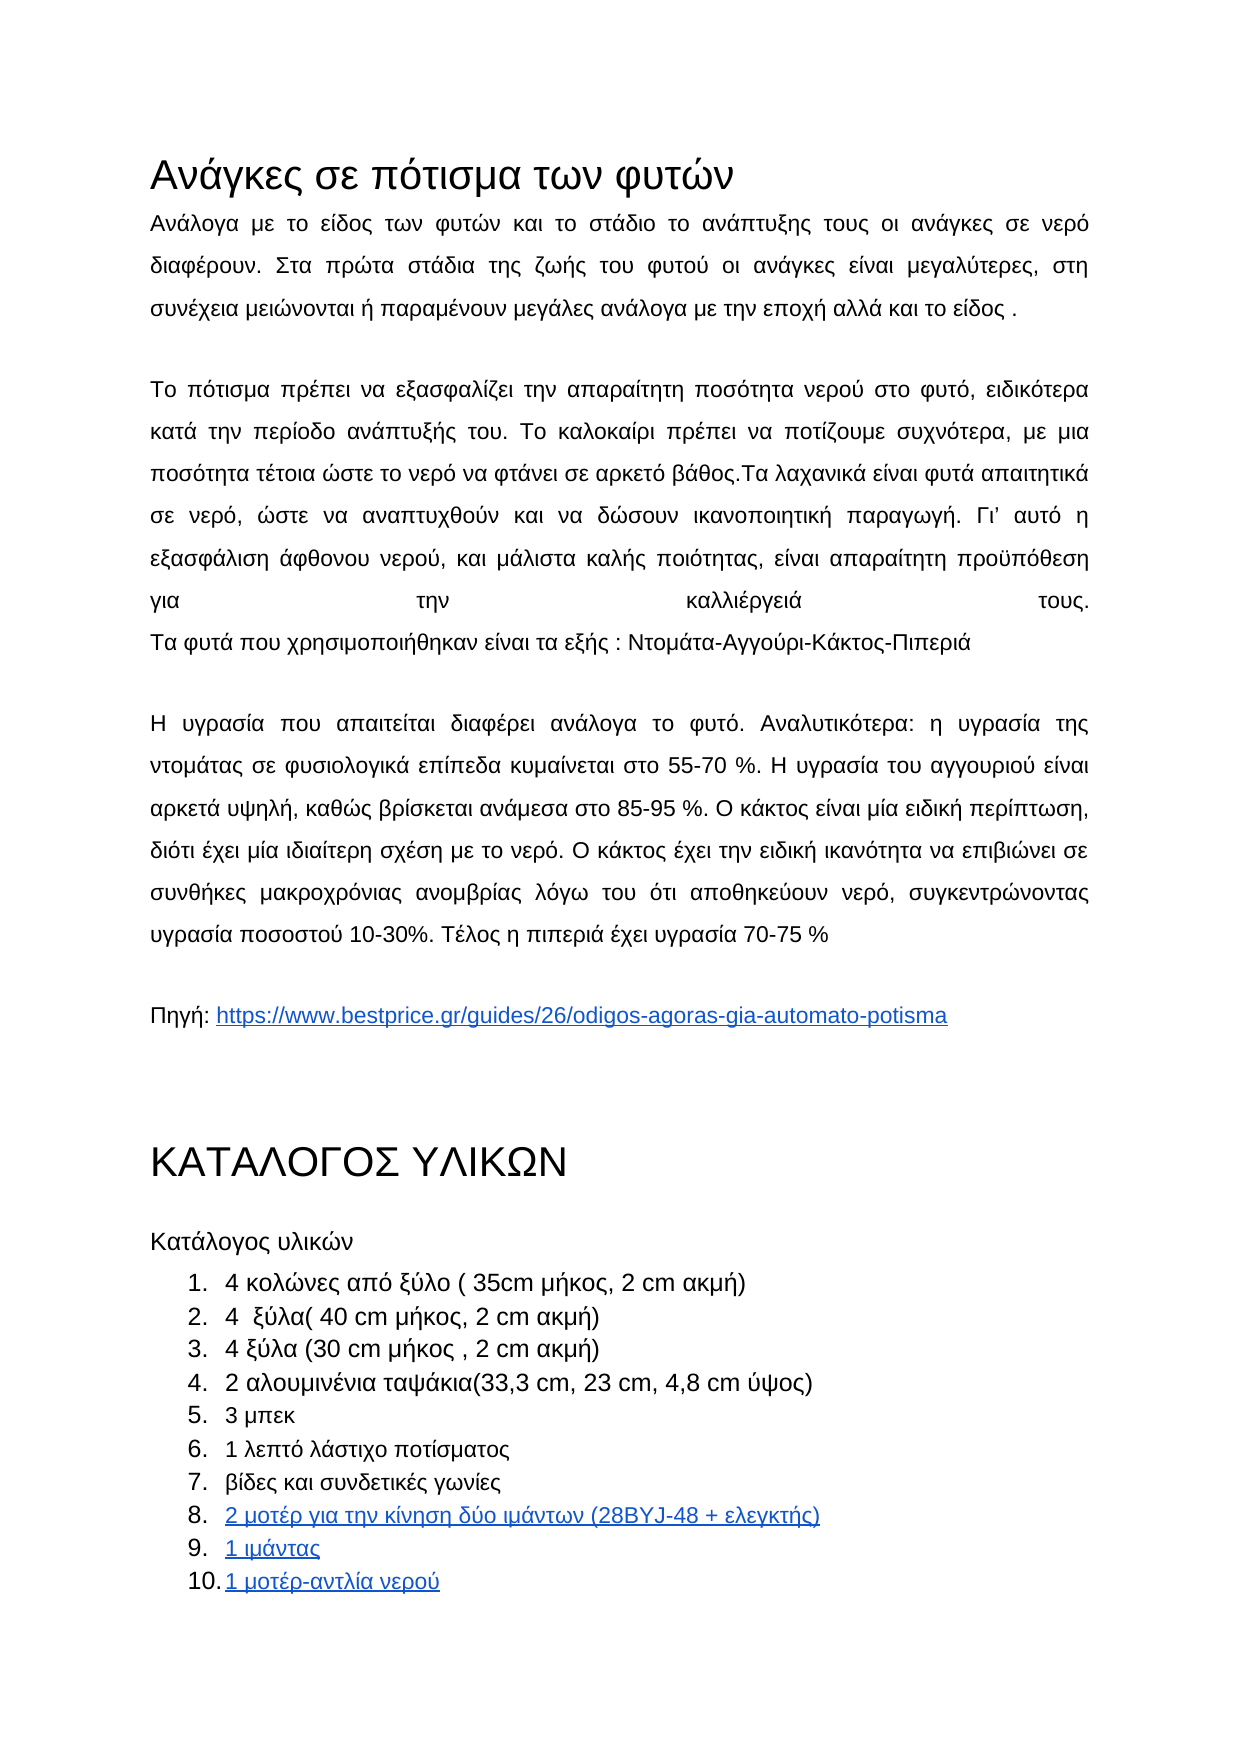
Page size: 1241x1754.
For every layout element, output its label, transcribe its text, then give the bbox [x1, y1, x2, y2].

subtitle Κατάλογος υλικών [150, 1227, 1090, 1256]
list βίδες και συνδετικές γωνίες [187, 1467, 1090, 1495]
subtitle ΚΑΤΑΛΟΓΟΣ ΥΛΙΚΩΝ [150, 1138, 1090, 1186]
list 1 ιμάντας [187, 1533, 1090, 1561]
list 3 μπεκ [187, 1401, 1090, 1429]
text Ανάλογα με το είδος των φυτών και το στάδιο το ανάπτυξης τους οι ανάγκες σε νερό διαφέρουν. Στα πρώτα στάδια της ζωής του φυτού οι ανάγκες είναι μεγαλύτερες, στη συνέχεια μειώνονται ή παραμένουν μεγάλες ανάλογα με την εποχή αλλά και το είδος . [150, 210, 1090, 321]
list 4 ξύλα (30 cm μήκος , 2 cm ακμή) [187, 1334, 1090, 1363]
text Η υγρασία που απαιτείται διαφέρει ανάλογα το φυτό. Αναλυτικότερα: η υγρασία της ντομάτας σε φυσιολογικά επίπεδα κυμαίνεται στο 55-70 %. Η υγρασία του αγγουριού είναι αρκετά υψηλή, καθώς βρίσκεται ανάμεσα στο 85-95 %. Ο κάκτος είναι μία ειδική περίπτωση, διότι έχει μία ιδιαίτερη σχέση με το νερό. Ο κάκτος έχει την ειδική ικανότητα να επιβιώνει σε συνθήκες μακροχρόνιας ανομβρίας λόγω του ότι αποθηκεύουν νερό, συγκεντρώνοντας υγρασία ποσοστού 10-30%. Τέλος η πιπεριά έχει υγρασία 70-75 % [150, 710, 1090, 947]
list 4 κολώνες από ξύλο ( 35cm μήκος, 2 cm ακμή) [187, 1268, 1090, 1297]
subtitle Ανάγκες σε πότισμα των φυτών [150, 150, 1090, 198]
list 2 αλουμινένια ταψάκια(33,3 cm, 23 cm, 4,8 cm ύψος) [187, 1367, 1090, 1396]
list 2 μοτέρ για την κίνηση δύο ιμάντων (28BYJ-48 + ελεγκτής) [187, 1499, 1090, 1528]
list 1 λεπτό λάστιχο ποτίσματος [187, 1433, 1090, 1462]
list 1 μοτέρ-αντλία νερού [187, 1566, 1090, 1594]
text Πηγή: https://www.bestprice.gr/guides/26/odigos-agoras-gia-automato-potisma [150, 1002, 1090, 1029]
text Το πότισμα πρέπει να εξασφαλίζει την απαραίτητη ποσότητα νερού στο φυτό, ειδικότερα κατά την περίοδο ανάπτυξής του. Το καλοκαίρι πρέπει να ποτίζουμε συχνότερα, με μια ποσότητα τέτοια ώστε το νερό να φτάνει σε αρκετό βάθος.Τα λαχανικά είναι φυτά απαιτητικά σε νερό, ώστε να αναπτυχθούν και να δώσουν ικανοποιητική παραγωγή. Γι’ αυτό η εξασφάλιση άφθονου νερού, και μάλιστα καλής ποιότητας, είναι απαραίτητη προϋπόθεση για την καλλιέργειά τους. Τα φυτά που χρησιμοποιήθηκαν είναι τα εξής : Ντομάτα-Αγγούρι-Κάκτος-Πιπεριά [150, 376, 1090, 655]
list 4 ξύλα( 40 cm μήκος, 2 cm ακμή) [187, 1301, 1090, 1330]
